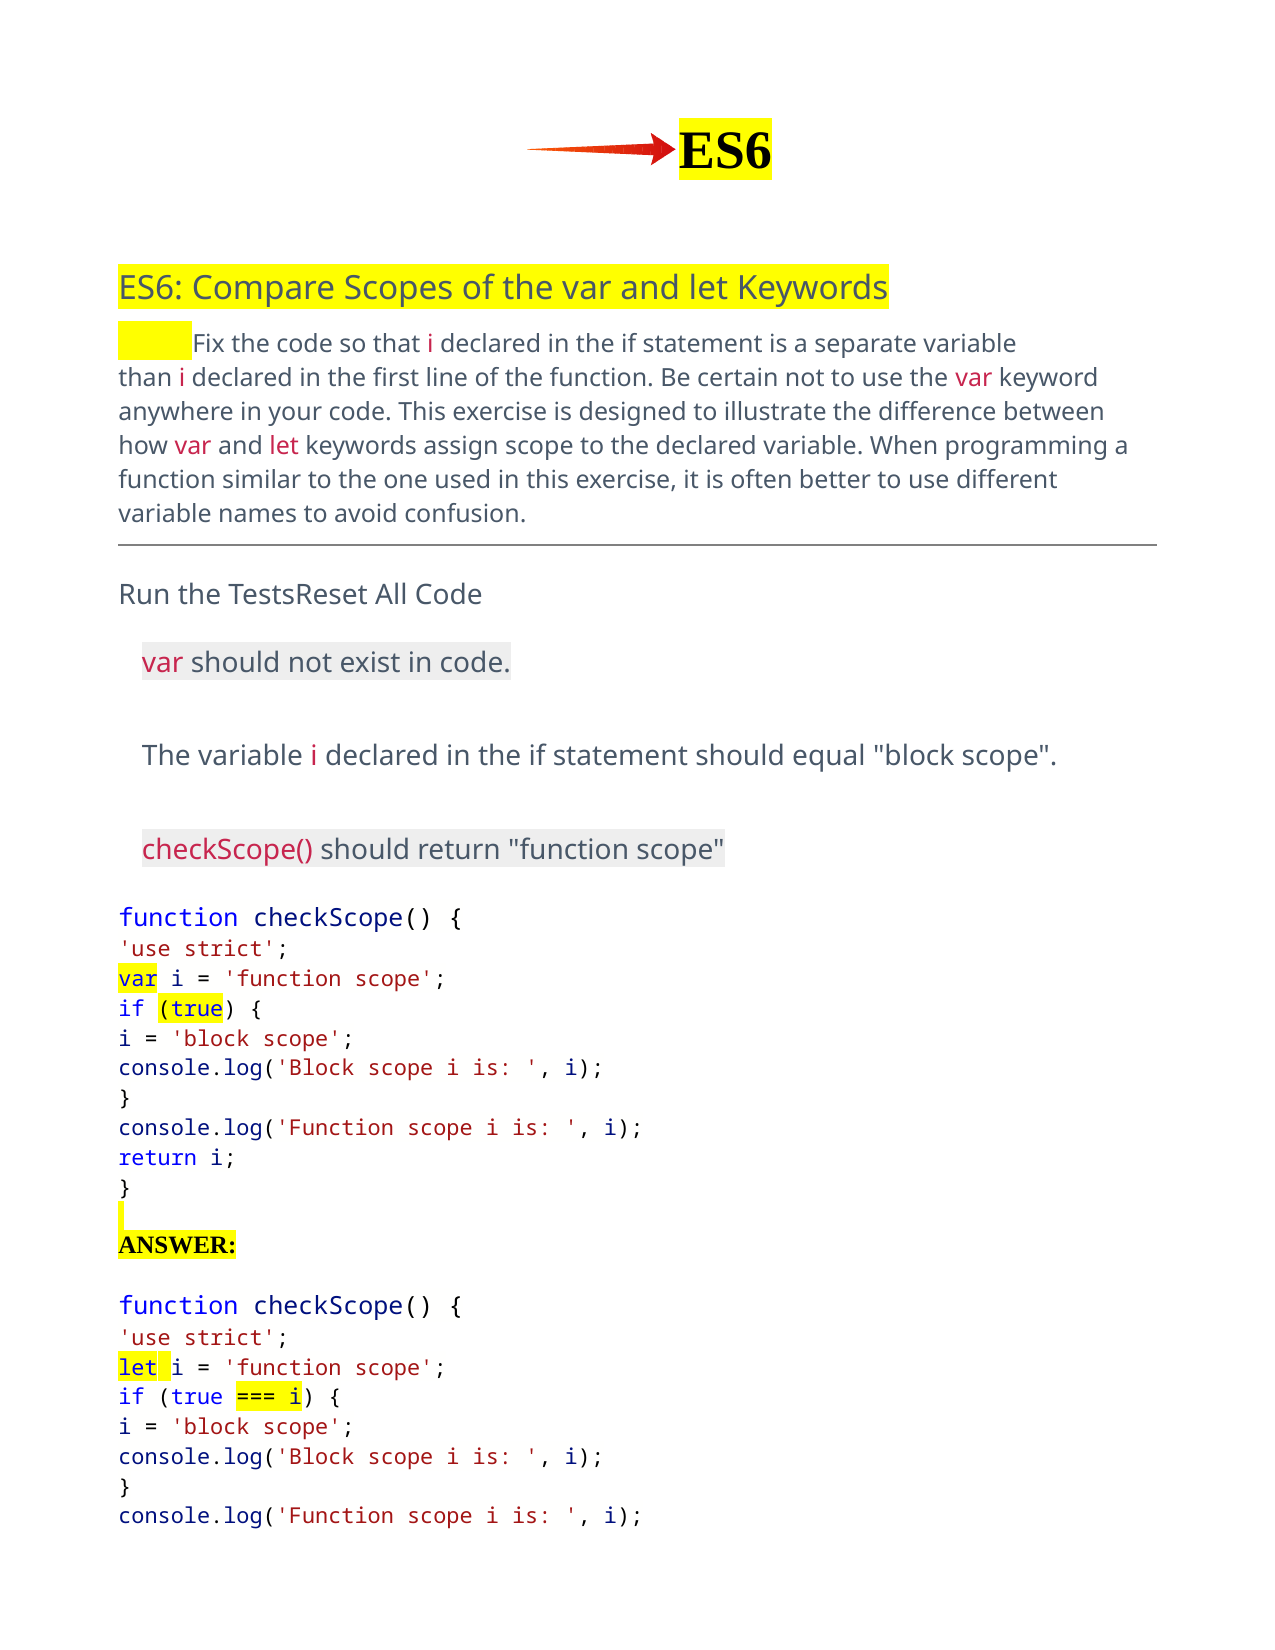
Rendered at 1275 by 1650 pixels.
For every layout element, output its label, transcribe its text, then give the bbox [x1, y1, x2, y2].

text The variable i declared in the if statement should equal "block scope". [142, 736, 1157, 774]
text Fix the code so that i declared in the if statement is a separate variable than i declared in the first line of the function. Be certain not to use the var keyword anywhere in your code. This exercise is designed to illustrate the difference between how var and let keywords assign scope to the declared variable. When programming a function similar to the one used in this exercise, it is often better to use different variable names to avoid confusion. [118, 321, 1157, 530]
text ANSWER: [118, 1230, 1157, 1259]
text var should not exist in code. [142, 642, 1157, 680]
text let i = 'function scope'; [118, 1351, 1157, 1381]
text console.log('Block scope i is: ', i); [118, 1441, 1157, 1471]
text i = 'block scope'; [118, 1023, 1157, 1052]
text Run the TestsReset All Code [118, 574, 1157, 613]
text console.log('Function scope i is: ', i); [118, 1112, 1157, 1142]
text var i = 'function scope'; [118, 963, 1157, 993]
text checkScope() should return "function scope" [142, 829, 1157, 867]
text ES6 [118, 118, 1157, 180]
text function checkScope() { [118, 899, 1157, 933]
text } [118, 1471, 1157, 1500]
text i = 'block scope'; [118, 1411, 1157, 1441]
text function checkScope() { [118, 1288, 1157, 1322]
text 'use strict'; [118, 933, 1157, 963]
text } [118, 1172, 1157, 1201]
text return i; [118, 1142, 1157, 1172]
text if (true === i) { [118, 1381, 1157, 1411]
text 'use strict'; [118, 1322, 1157, 1351]
text } [118, 1082, 1157, 1112]
text console.log('Function scope i is: ', i); [118, 1500, 1157, 1530]
subtitle ES6: Compare Scopes of the var and let Keywords [118, 263, 1157, 309]
text console.log('Block scope i is: ', i); [118, 1052, 1157, 1082]
text if (true) { [118, 993, 1157, 1023]
